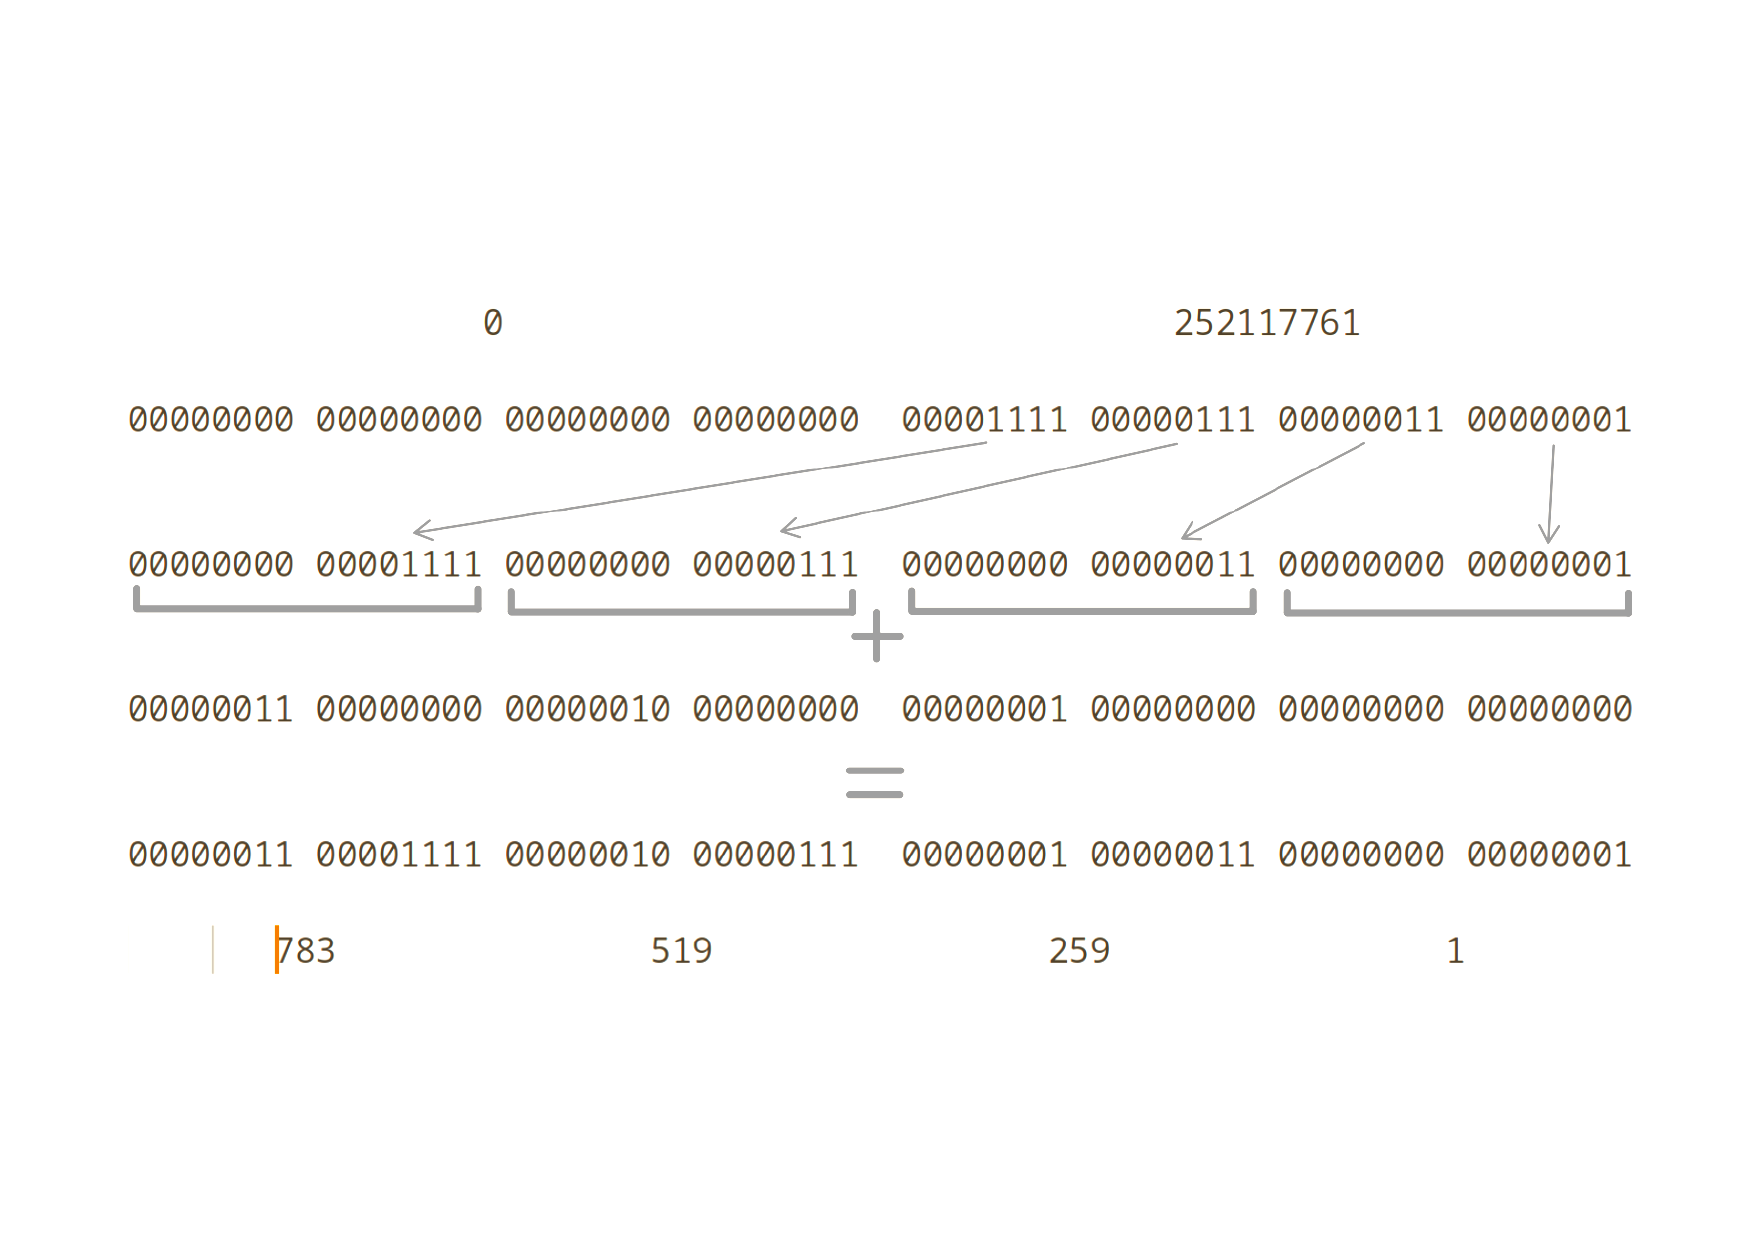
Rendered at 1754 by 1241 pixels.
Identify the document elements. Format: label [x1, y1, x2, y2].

picture [108, 297, 1652, 985]
